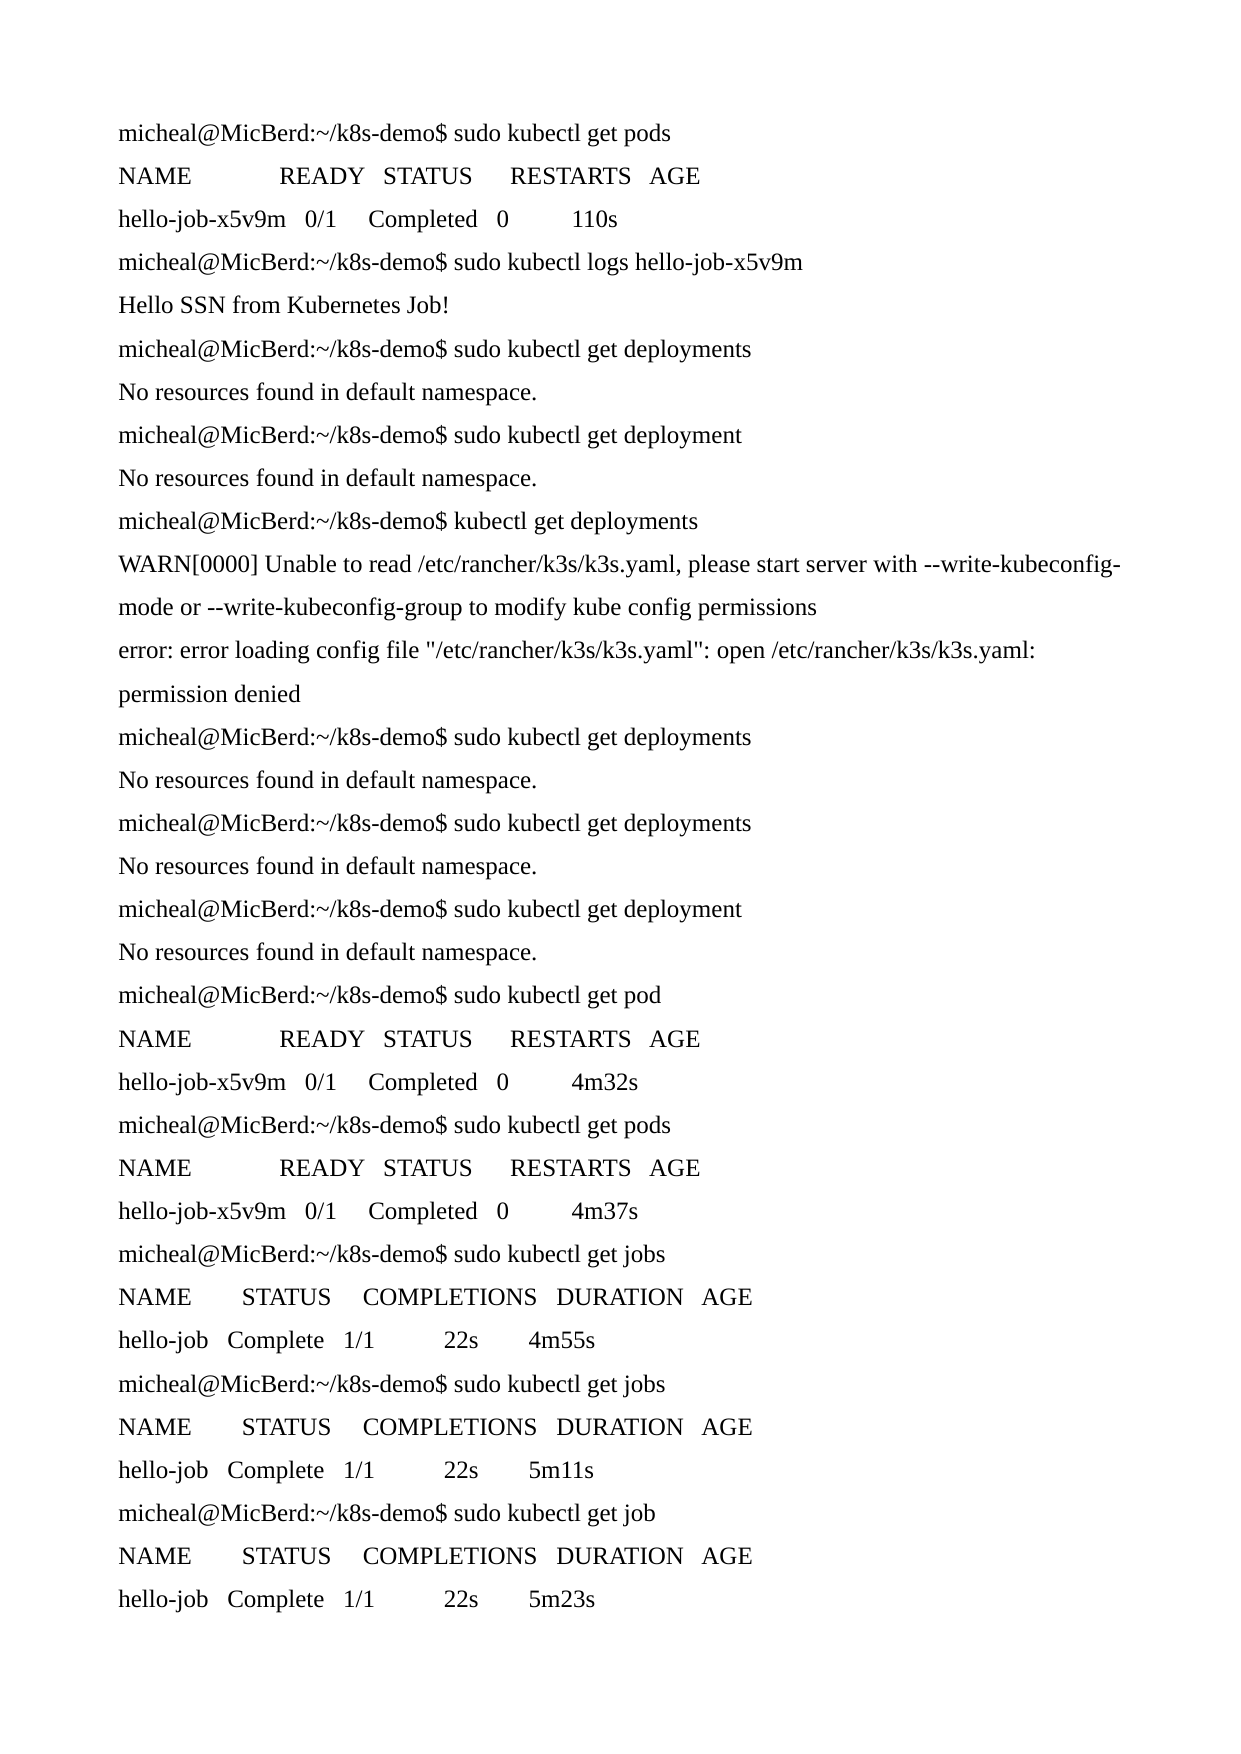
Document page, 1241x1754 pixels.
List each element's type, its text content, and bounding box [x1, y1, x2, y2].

text micheal@MicBerd:~/k8s-demo$ sudo kubectl get jobs [118, 1239, 1122, 1268]
text micheal@MicBerd:~/k8s-demo$ sudo kubectl get deployments [118, 722, 1122, 751]
text error: error loading config file "/etc/rancher/k3s/k3s.yaml": open /etc/rancher/k3s/k3s.yaml: permission denied [118, 636, 1122, 707]
text No resources found in default namespace. [118, 765, 1122, 794]
text micheal@MicBerd:~/k8s-demo$ kubectl get deployments [118, 506, 1122, 535]
text micheal@MicBerd:~/k8s-demo$ sudo kubectl get pod [118, 981, 1122, 1009]
text No resources found in default namespace. [118, 937, 1122, 966]
text hello-job Complete 1/1 22s 5m11s [118, 1455, 1122, 1484]
text hello-job Complete 1/1 22s 5m23s [118, 1584, 1122, 1613]
text Hello SSN from Kubernetes Job! [118, 291, 1122, 319]
text micheal@MicBerd:~/k8s-demo$ sudo kubectl get deployment [118, 894, 1122, 923]
text NAME STATUS COMPLETIONS DURATION AGE [118, 1412, 1122, 1441]
text No resources found in default namespace. [118, 377, 1122, 406]
text micheal@MicBerd:~/k8s-demo$ sudo kubectl get jobs [118, 1369, 1122, 1397]
text micheal@MicBerd:~/k8s-demo$ sudo kubectl get pods [118, 118, 1122, 147]
text hello-job Complete 1/1 22s 4m55s [118, 1326, 1122, 1354]
text hello-job-x5v9m 0/1 Completed 0 4m37s [118, 1196, 1122, 1225]
text micheal@MicBerd:~/k8s-demo$ sudo kubectl get deployments [118, 808, 1122, 837]
text micheal@MicBerd:~/k8s-demo$ sudo kubectl logs hello-job-x5v9m [118, 247, 1122, 276]
text NAME STATUS COMPLETIONS DURATION AGE [118, 1541, 1122, 1570]
text No resources found in default namespace. [118, 463, 1122, 492]
text NAME READY STATUS RESTARTS AGE [118, 1153, 1122, 1182]
text hello-job-x5v9m 0/1 Completed 0 110s [118, 204, 1122, 233]
text hello-job-x5v9m 0/1 Completed 0 4m32s [118, 1067, 1122, 1096]
text micheal@MicBerd:~/k8s-demo$ sudo kubectl get deployments [118, 334, 1122, 362]
text NAME READY STATUS RESTARTS AGE [118, 161, 1122, 190]
text micheal@MicBerd:~/k8s-demo$ sudo kubectl get deployment [118, 420, 1122, 449]
text micheal@MicBerd:~/k8s-demo$ sudo kubectl get job [118, 1498, 1122, 1527]
text NAME READY STATUS RESTARTS AGE [118, 1024, 1122, 1052]
text WARN[0000] Unable to read /etc/rancher/k3s/k3s.yaml, please start server with --write-kubeconfig-mode or --write-kubeconfig-group to modify kube config permissions [118, 549, 1122, 621]
text micheal@MicBerd:~/k8s-demo$ sudo kubectl get pods [118, 1110, 1122, 1139]
text NAME STATUS COMPLETIONS DURATION AGE [118, 1282, 1122, 1311]
text No resources found in default namespace. [118, 851, 1122, 880]
